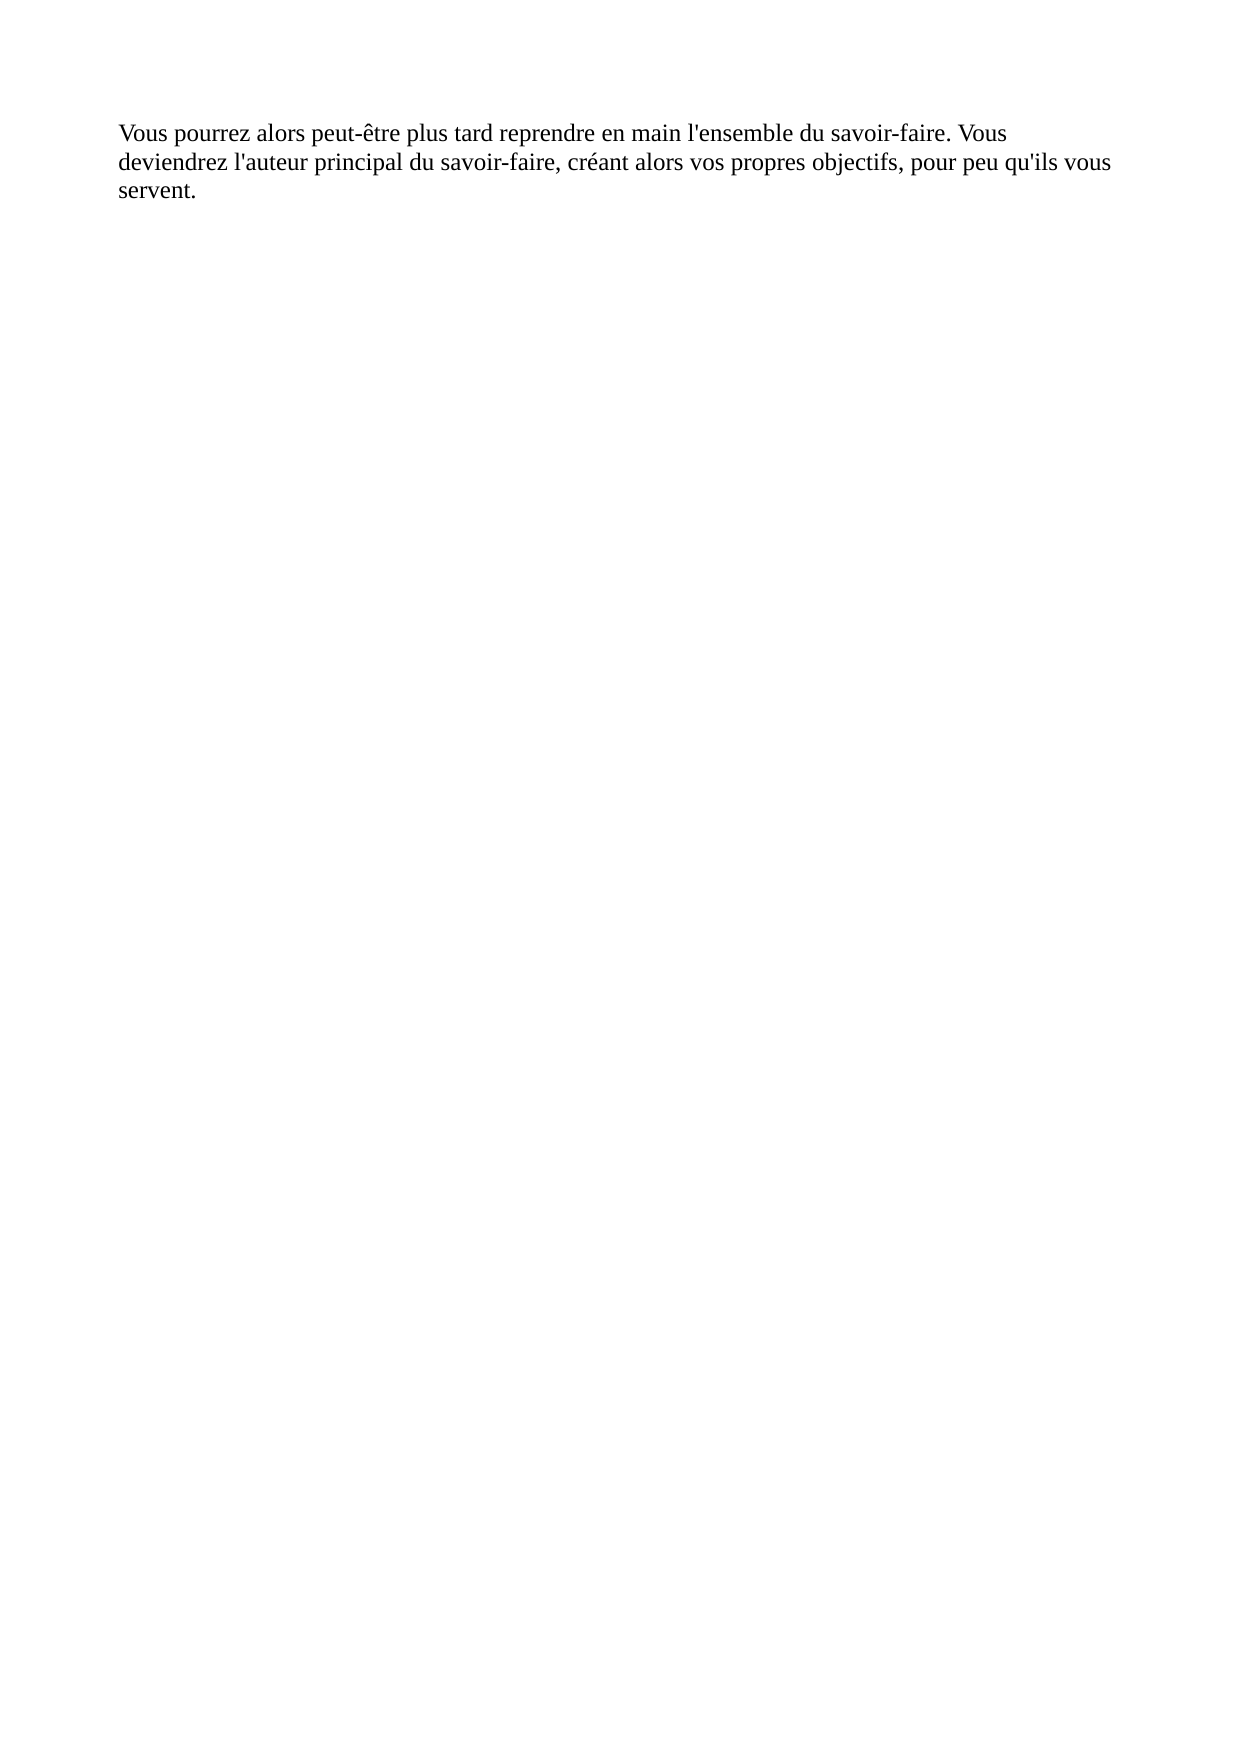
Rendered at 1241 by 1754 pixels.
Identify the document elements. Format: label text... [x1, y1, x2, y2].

text Vous pourrez alors peut-être plus tard reprendre en main l'ensemble du savoir-faire. Vous deviendrez l'auteur principal du savoir-faire, créant alors vos propres objectifs, pour peu qu'ils vous servent. [118, 118, 1122, 204]
